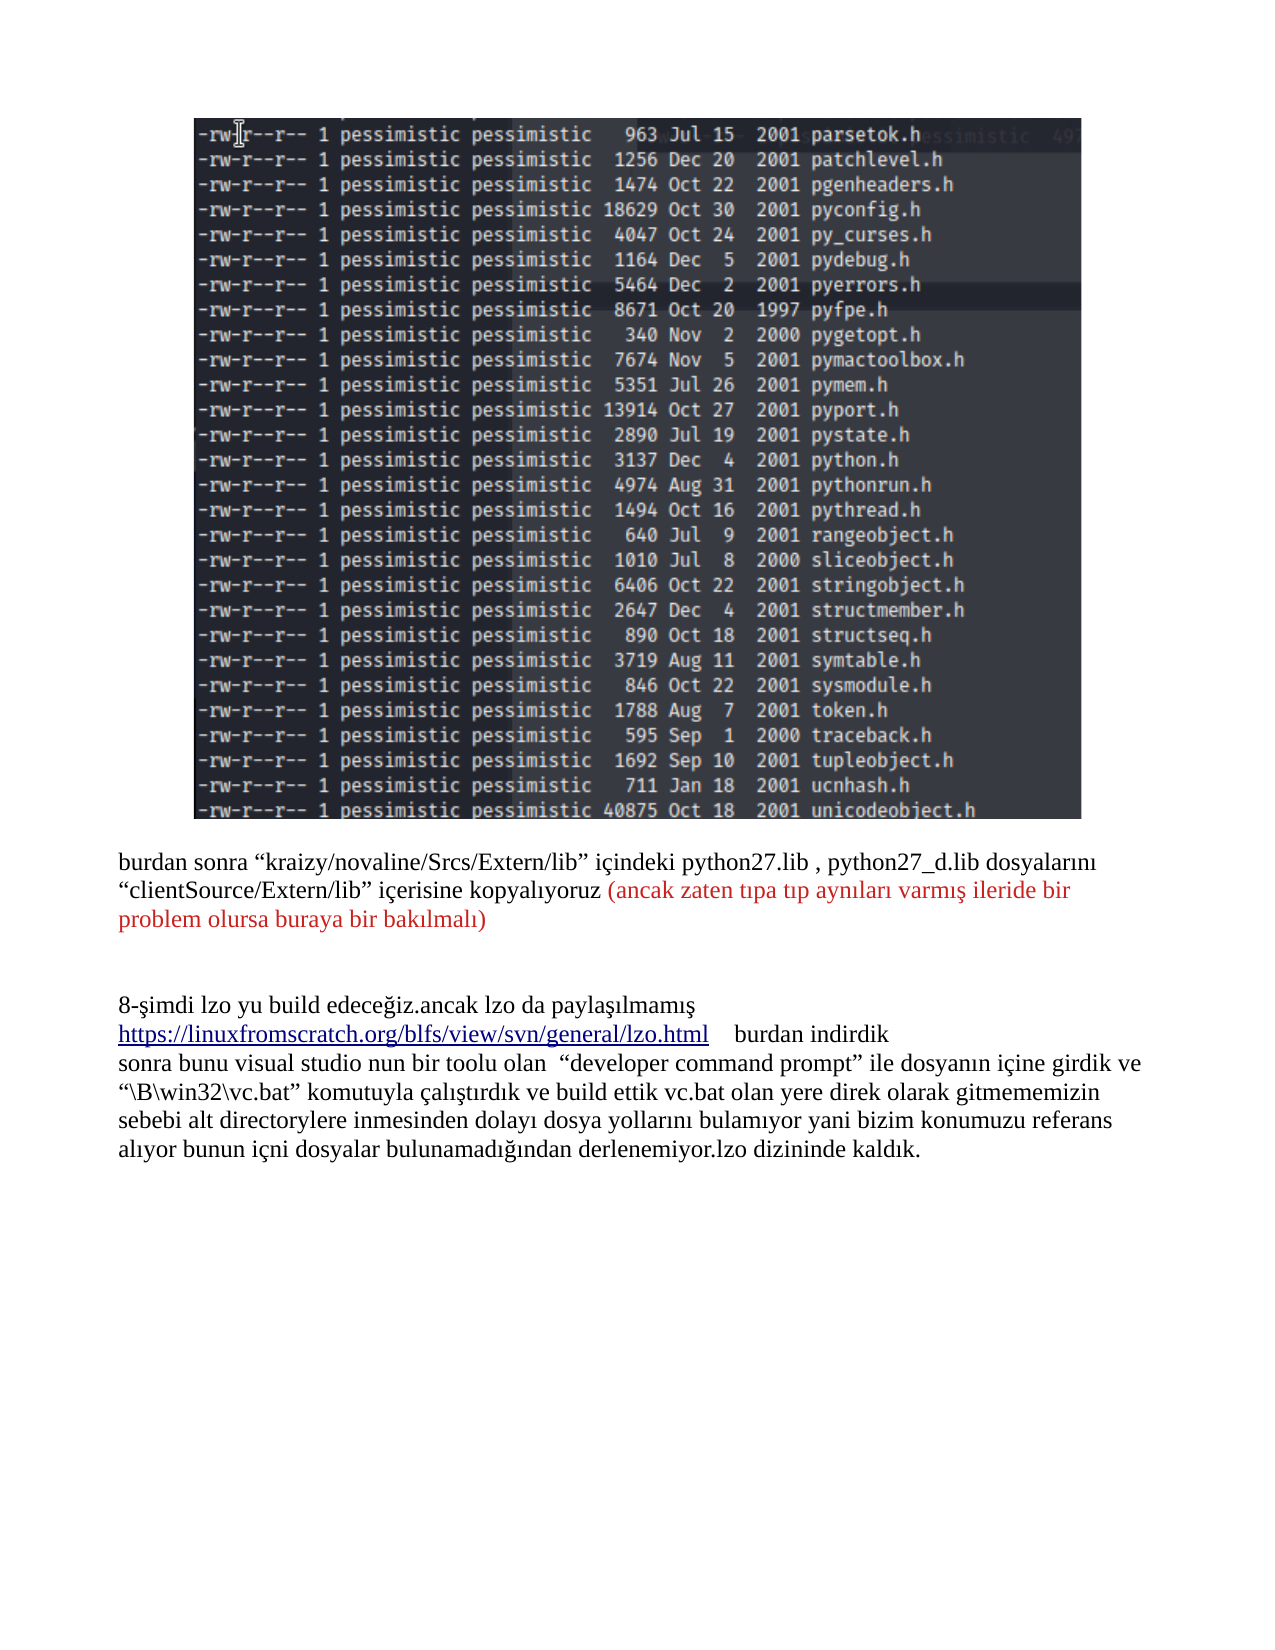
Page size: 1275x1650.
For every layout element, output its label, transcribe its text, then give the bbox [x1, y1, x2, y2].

picture [193, 118, 1082, 819]
text sonra bunu visual studio nun bir toolu olan “developer command prompt” ile dosyanın içine girdik ve “\B\win32\vc.bat” komutuyla çalıştırdık ve build ettik vc.bat olan yere direk olarak gitmememizin sebebi alt directorylere inmesinden dolayı dosya yollarını bulamıyor yani bizim konumuzu referans alıyor bunun içni dosyalar bulunamadığından derlenemiyor.lzo dizininde kaldık. [118, 1048, 1157, 1163]
text “clientSource/Extern/lib” içerisine kopyalıyoruz (ancak zaten tıpa tıp aynıları varmış ileride bir problem olursa buraya bir bakılmalı) [118, 876, 1157, 933]
text 8-şimdi lzo yu build edeceğiz.ancak lzo da paylaşılmamış https://linuxfromscratch.org/blfs/view/svn/general/lzo.html burdan indirdik [118, 991, 1157, 1048]
text burdan sonra “kraizy/novaline/Srcs/Extern/lib” içindeki python27.lib , python27_d.lib dosyalarını [118, 847, 1157, 876]
